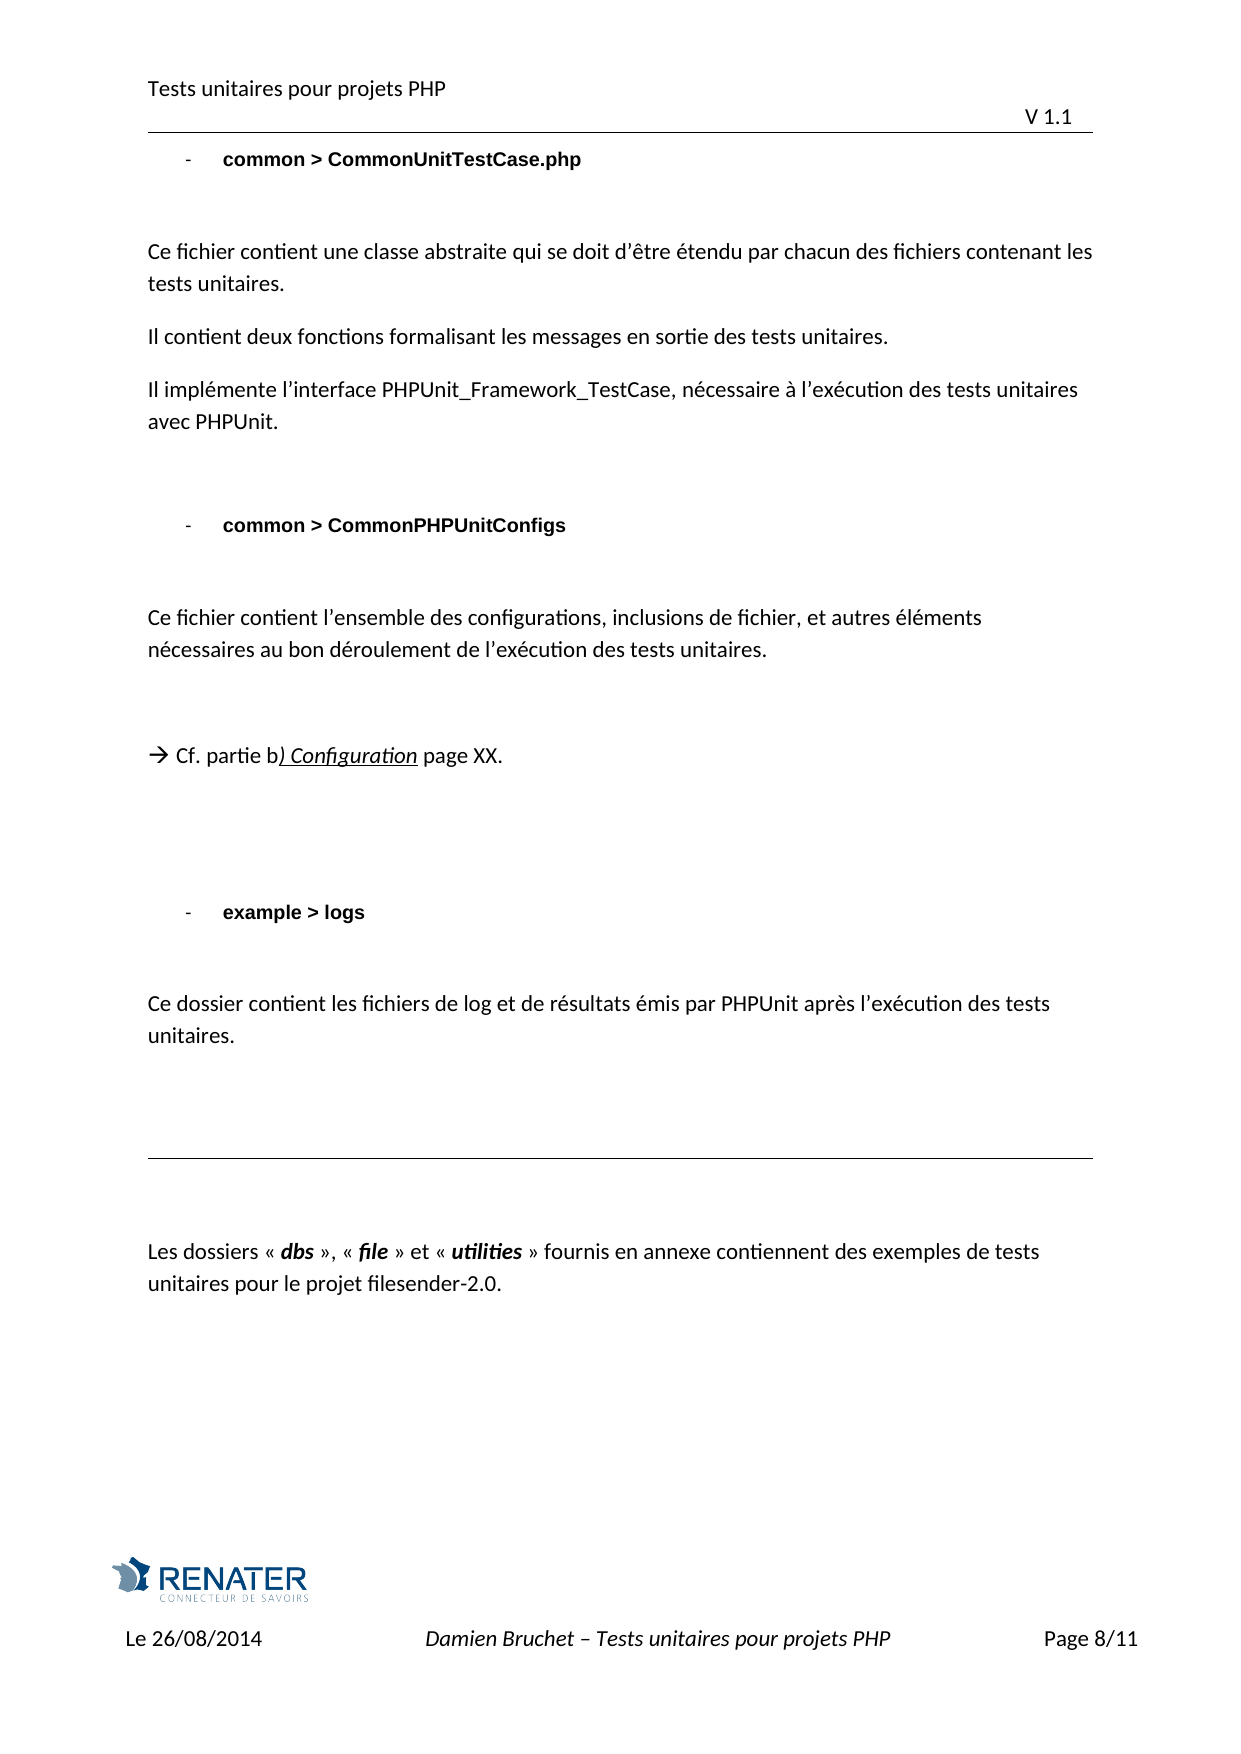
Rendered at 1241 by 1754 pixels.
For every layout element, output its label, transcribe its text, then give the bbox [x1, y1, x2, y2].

text Ce fichier contient l’ensemble des configurations, inclusions de fichier, et autres éléments nécessaires au bon déroulement de l’exécution des tests unitaires. [148, 603, 1093, 663]
text Ce fichier contient une classe abstraite qui se doit d’être étendu par chacun des fichiers contenant les tests unitaires. [148, 237, 1093, 297]
list common > CommonPHPUnitConfigs [185, 513, 1093, 537]
list example > logs [185, 900, 1093, 924]
list common > CommonUnitTestCase.php [185, 148, 1093, 172]
text Les dossiers « dbs », « file » et « utilities » fournis en annexe contiennent des exemples de tests unitaires pour le projet filesender-2.0. [148, 1237, 1093, 1297]
text Il contient deux fonctions formalisant les messages en sortie des tests unitaires. [148, 322, 1093, 350]
text  Cf. partie b) Configuration page XX. [148, 741, 1093, 769]
text Ce dossier contient les fichiers de log et de résultats émis par PHPUnit après l’exécution des tests unitaires. [148, 989, 1093, 1049]
text Il implémente l’interface PHPUnit_Framework_TestCase, nécessaire à l’exécution des tests unitaires avec PHPUnit. [148, 375, 1093, 435]
picture [110, 1541, 309, 1617]
